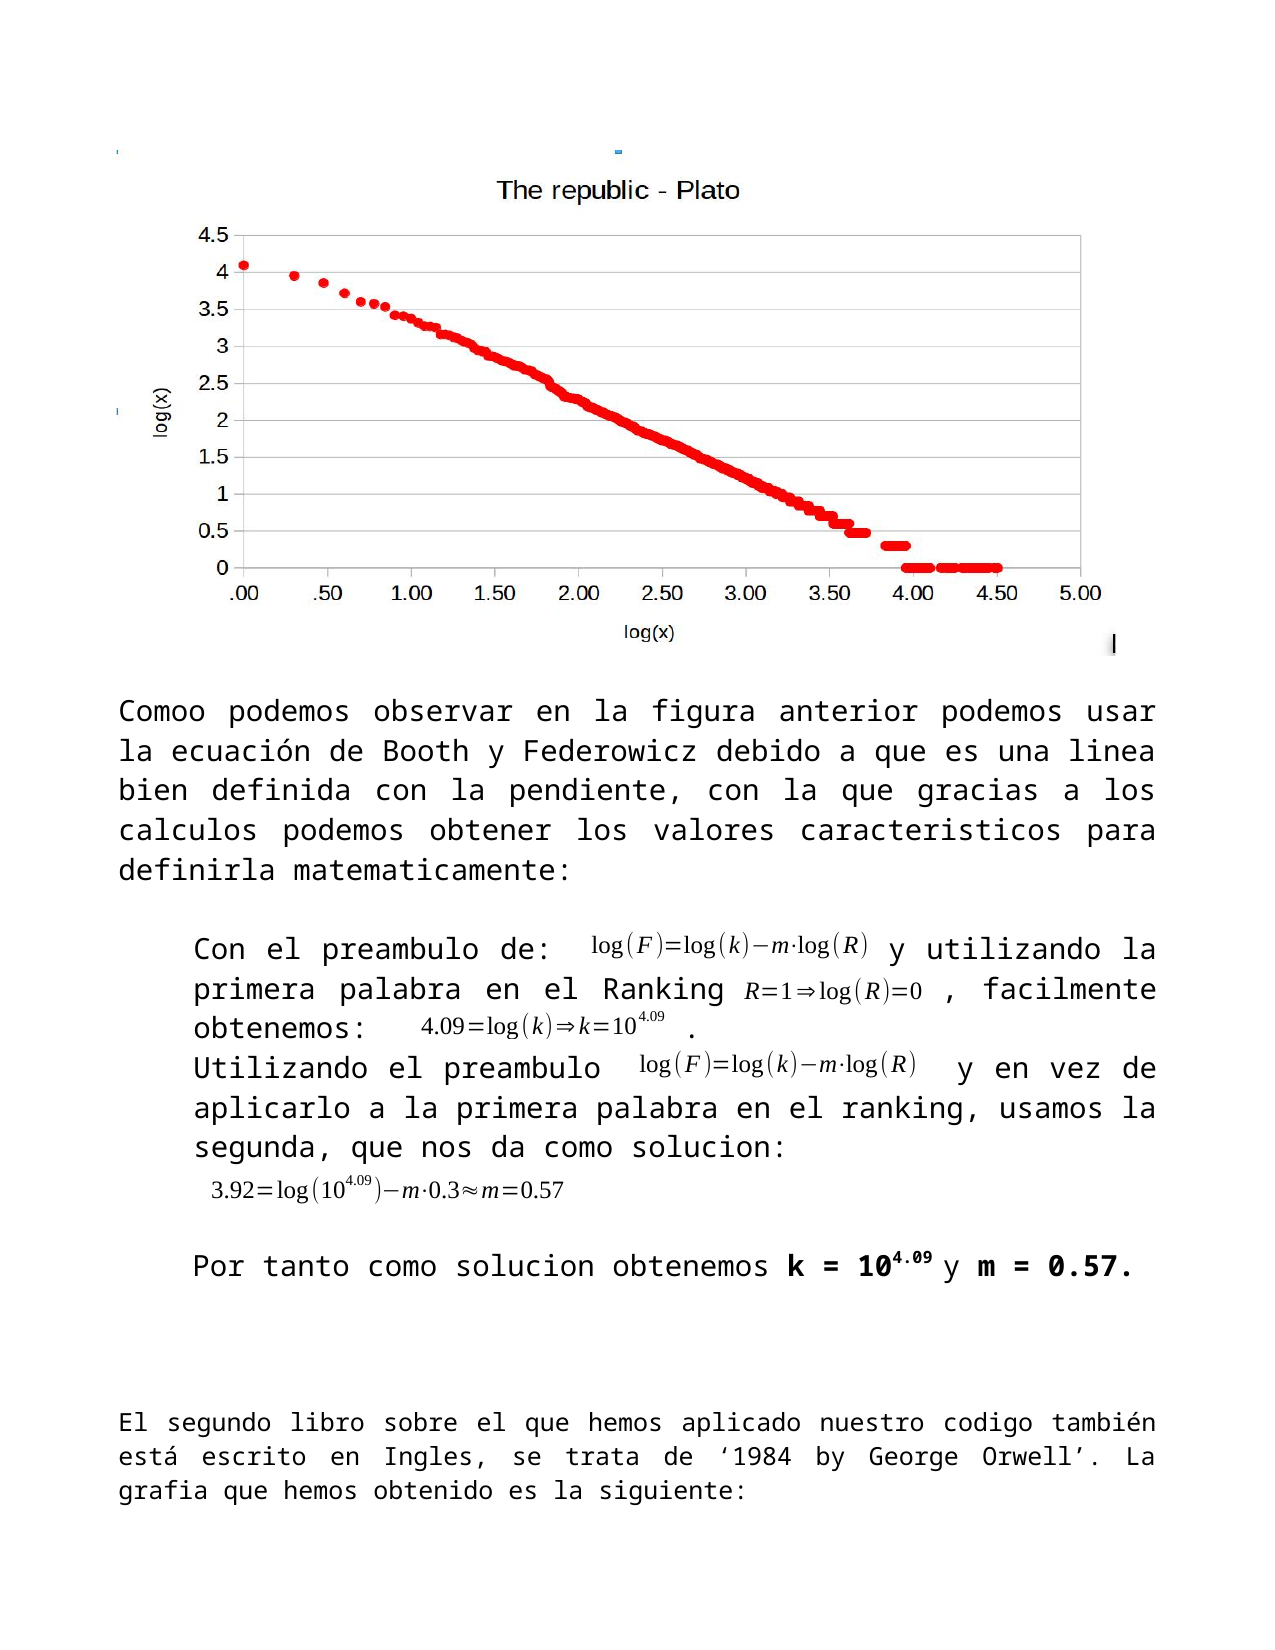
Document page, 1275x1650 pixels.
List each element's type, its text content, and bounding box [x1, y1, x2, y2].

text Utilizando el preambulo y en vez de aplicarlo a la primera palabra en el ranking, usamos la segunda, que nos da como solucion: [193, 1047, 1157, 1166]
text Por tanto como solucion obtenemos k = 104.09 y m = 0.57. [118, 1246, 1157, 1285]
text Comoo podemos observar en la figura anterior podemos usar la ecuación de Booth y Federowicz debido a que es una linea bien definida con la pendiente, con la que gracias a los calculos podemos obtener los valores caracteristicos para definirla matematicamente: [118, 690, 1157, 888]
text Con el preambulo de: y utilizando la primera palabra en el Ranking, facilmente obtenemos: . [193, 928, 1157, 1047]
picture [116, 150, 1116, 656]
text El segundo libro sobre el que hemos aplicado nuestro codigo también está escrito en Ingles, se trata de ‘1984 by George Orwell’. La grafia que hemos obtenido es la siguiente: [118, 1404, 1157, 1507]
